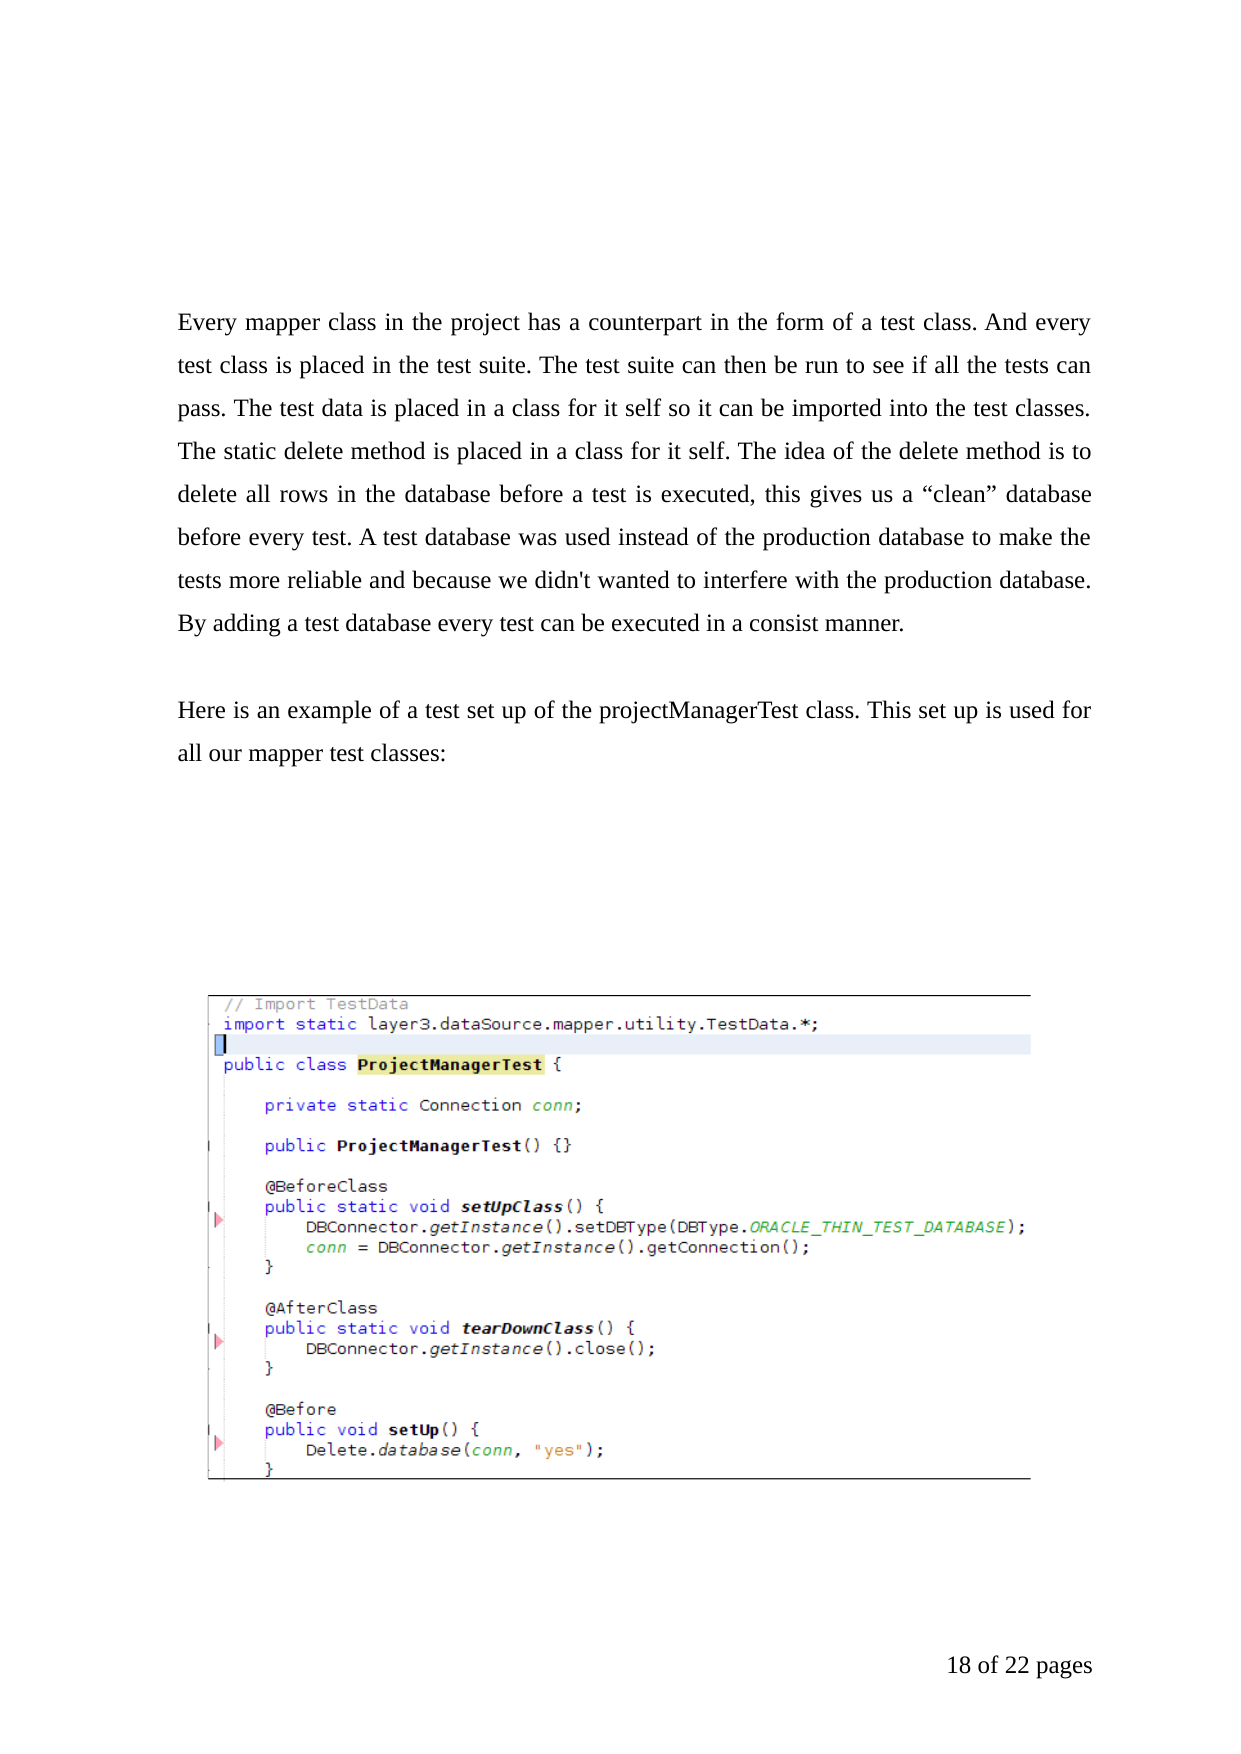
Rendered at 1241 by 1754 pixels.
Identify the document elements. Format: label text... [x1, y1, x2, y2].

text Here is an example of a test set up of the projectManagerTest class. This set up is used for all our mapper test classes: [177, 695, 1093, 767]
text Every mapper class in the project has a counterpart in the form of a test class. And every test class is placed in the test suite. The test suite can then be run to see if all the tests can pass. The test data is placed in a class for it self so it can be imported into the test classes. The static delete method is placed in a class for it self. The idea of the delete method is to delete all rows in the database before a test is executed, this gives us a “clean” database before every test. A test database was used instead of the production database to make the tests more reliable and because we didn't wanted to interfere with the production database. By adding a test database every test can be executed in a consist manner. [177, 307, 1093, 637]
picture [207, 995, 1031, 1483]
